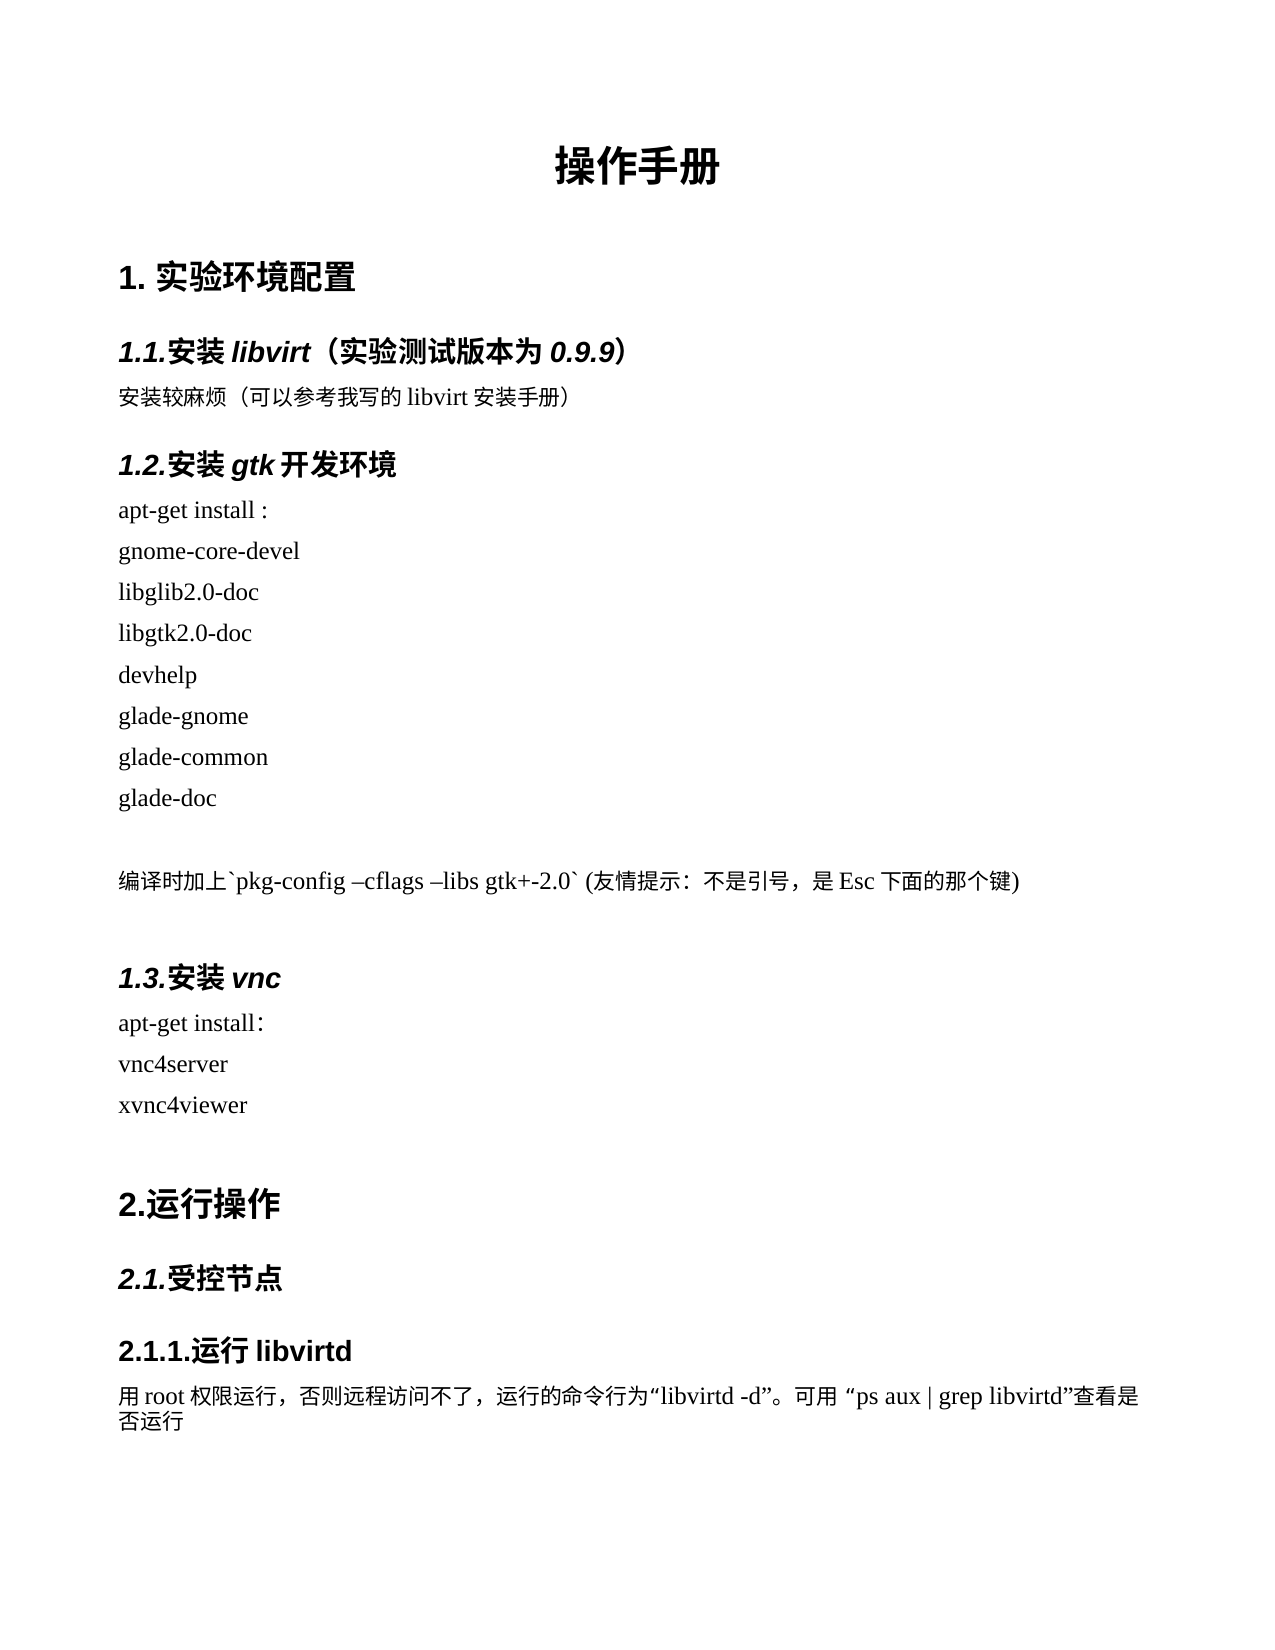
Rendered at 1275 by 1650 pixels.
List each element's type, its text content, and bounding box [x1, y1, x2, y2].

text 安装较麻烦（可以参考我写的libvirt安装手册） [118, 382, 1157, 410]
text glade-gnome [118, 701, 1157, 730]
text xvnc4viewer [118, 1090, 1157, 1119]
text apt-get install： [118, 1008, 1157, 1036]
text libglib2.0-doc [118, 577, 1157, 606]
subtitle 1. 实验环境配置 [118, 258, 1157, 297]
subtitle 1.3.安装vnc [118, 961, 1157, 995]
subtitle 2.1.1.运行libvirtd [118, 1334, 1157, 1368]
text devhelp [118, 660, 1157, 688]
text 用root权限运行，否则远程访问不了，运行的命令行为“libvirtd -d”。可用 “ps aux | grep libvirtd”查看是否运行 [118, 1381, 1157, 1435]
subtitle 操作手册 [118, 143, 1157, 192]
subtitle 1.1.安装libvirt（实验测试版本为0.9.9） [118, 335, 1157, 369]
text glade-common [118, 742, 1157, 771]
text 编译时加上`pkg-config –cflags –libs gtk+-2.0` (友情提示：不是引号，是Esc下面的那个键) [118, 866, 1157, 895]
text vnc4server [118, 1049, 1157, 1078]
subtitle 2.运行操作 [118, 1185, 1157, 1225]
text apt-get install : [118, 495, 1157, 523]
subtitle 1.2.安装gtk开发环境 [118, 448, 1157, 482]
subtitle 2.1.受控节点 [118, 1262, 1157, 1296]
text libgtk2.0-doc [118, 618, 1157, 647]
text gnome-core-devel [118, 536, 1157, 565]
text glade-doc [118, 783, 1157, 812]
